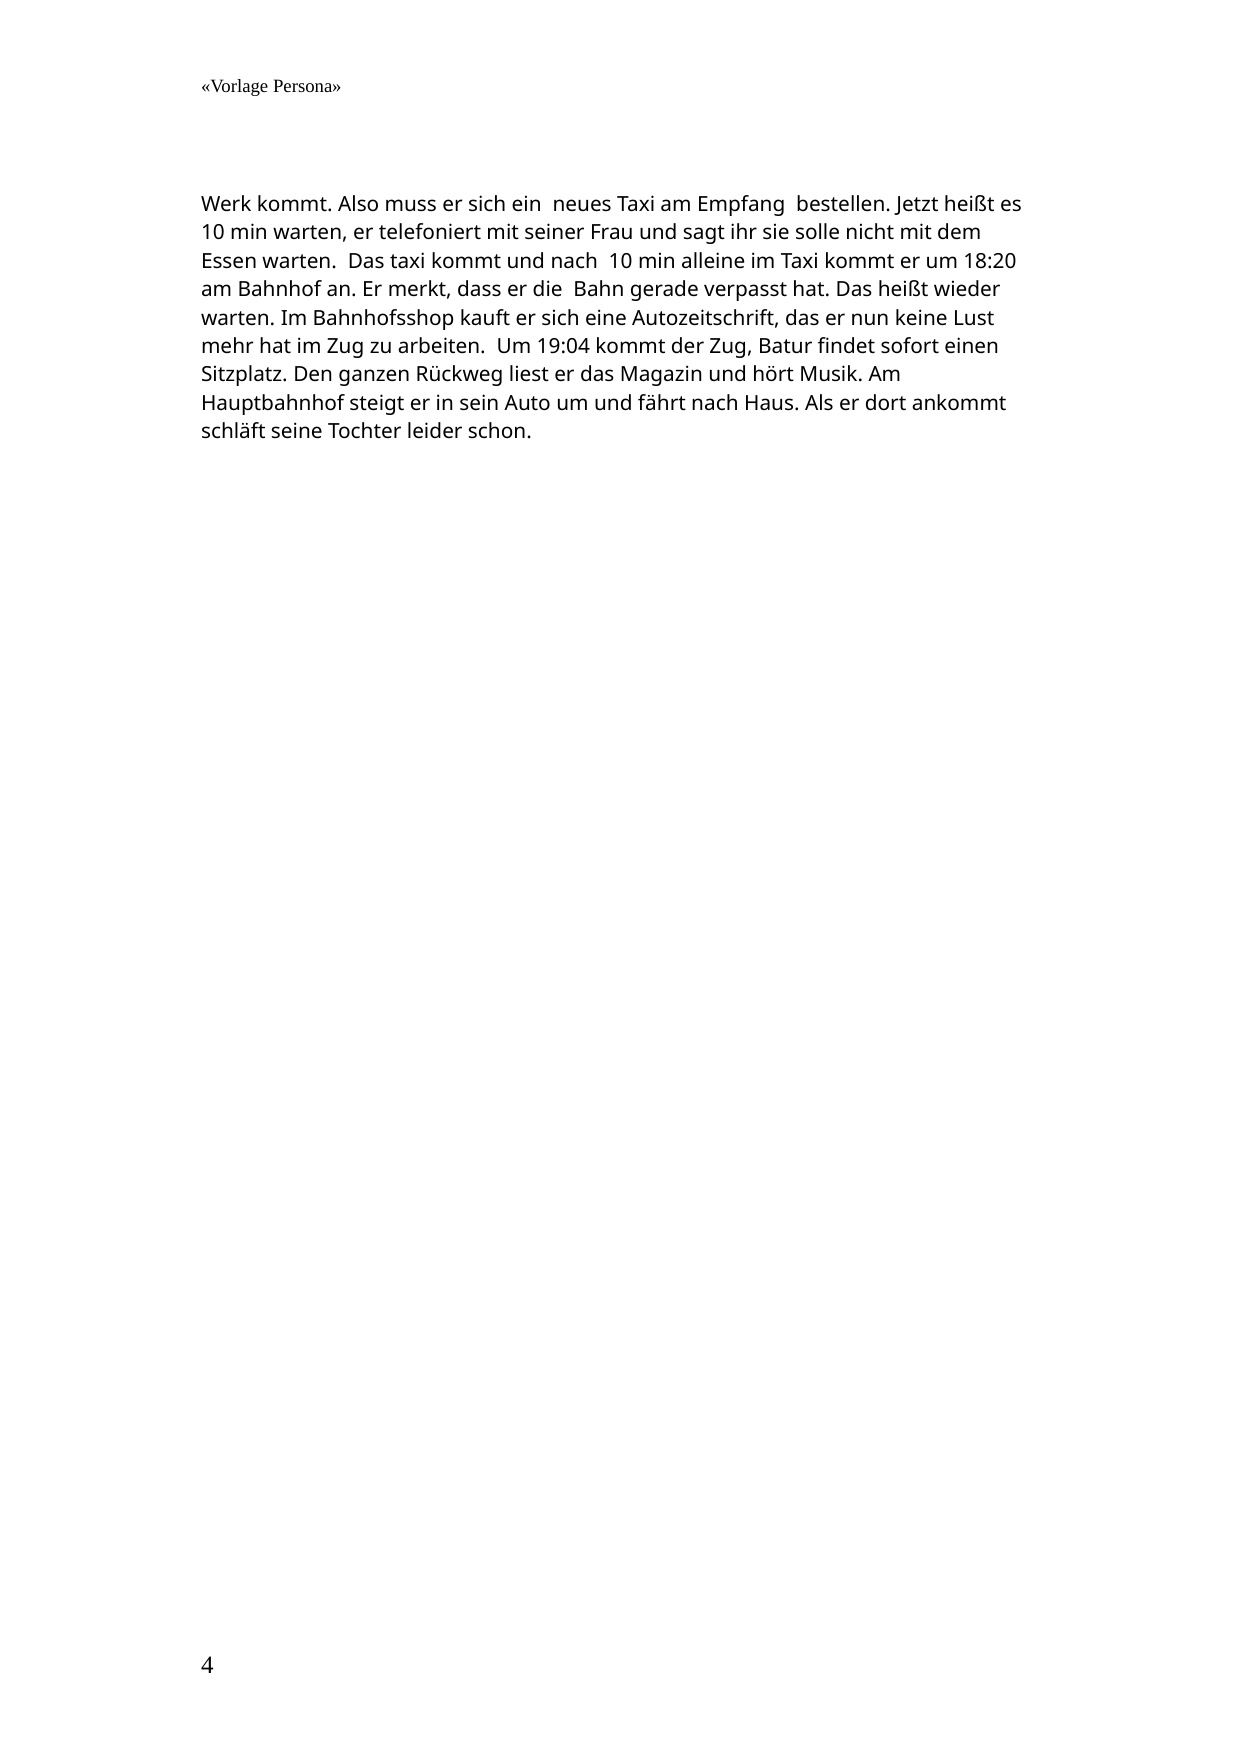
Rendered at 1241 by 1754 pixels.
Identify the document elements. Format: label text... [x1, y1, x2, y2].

text Werk kommt. Also muss er sich ein neues Taxi am Empfang bestellen. Jetzt heißt es 10 min warten, er telefoniert mit seiner Frau und sagt ihr sie solle nicht mit dem Essen warten. Das taxi kommt und nach 10 min alleine im Taxi kommt er um 18:20 am Bahnhof an. Er merkt, dass er die Bahn gerade verpasst hat. Das heißt wieder warten. Im Bahnhofsshop kauft er sich eine Autozeitschrift, das er nun keine Lust mehr hat im Zug zu arbeiten. Um 19:04 kommt der Zug, Batur findet sofort einen Sitzplatz. Den ganzen Rückweg liest er das Magazin und hört Musik. Am Hauptbahnhof steigt er in sein Auto um und fährt nach Haus. Als er dort ankommt schläft seine Tochter leider schon. [201, 189, 1039, 445]
